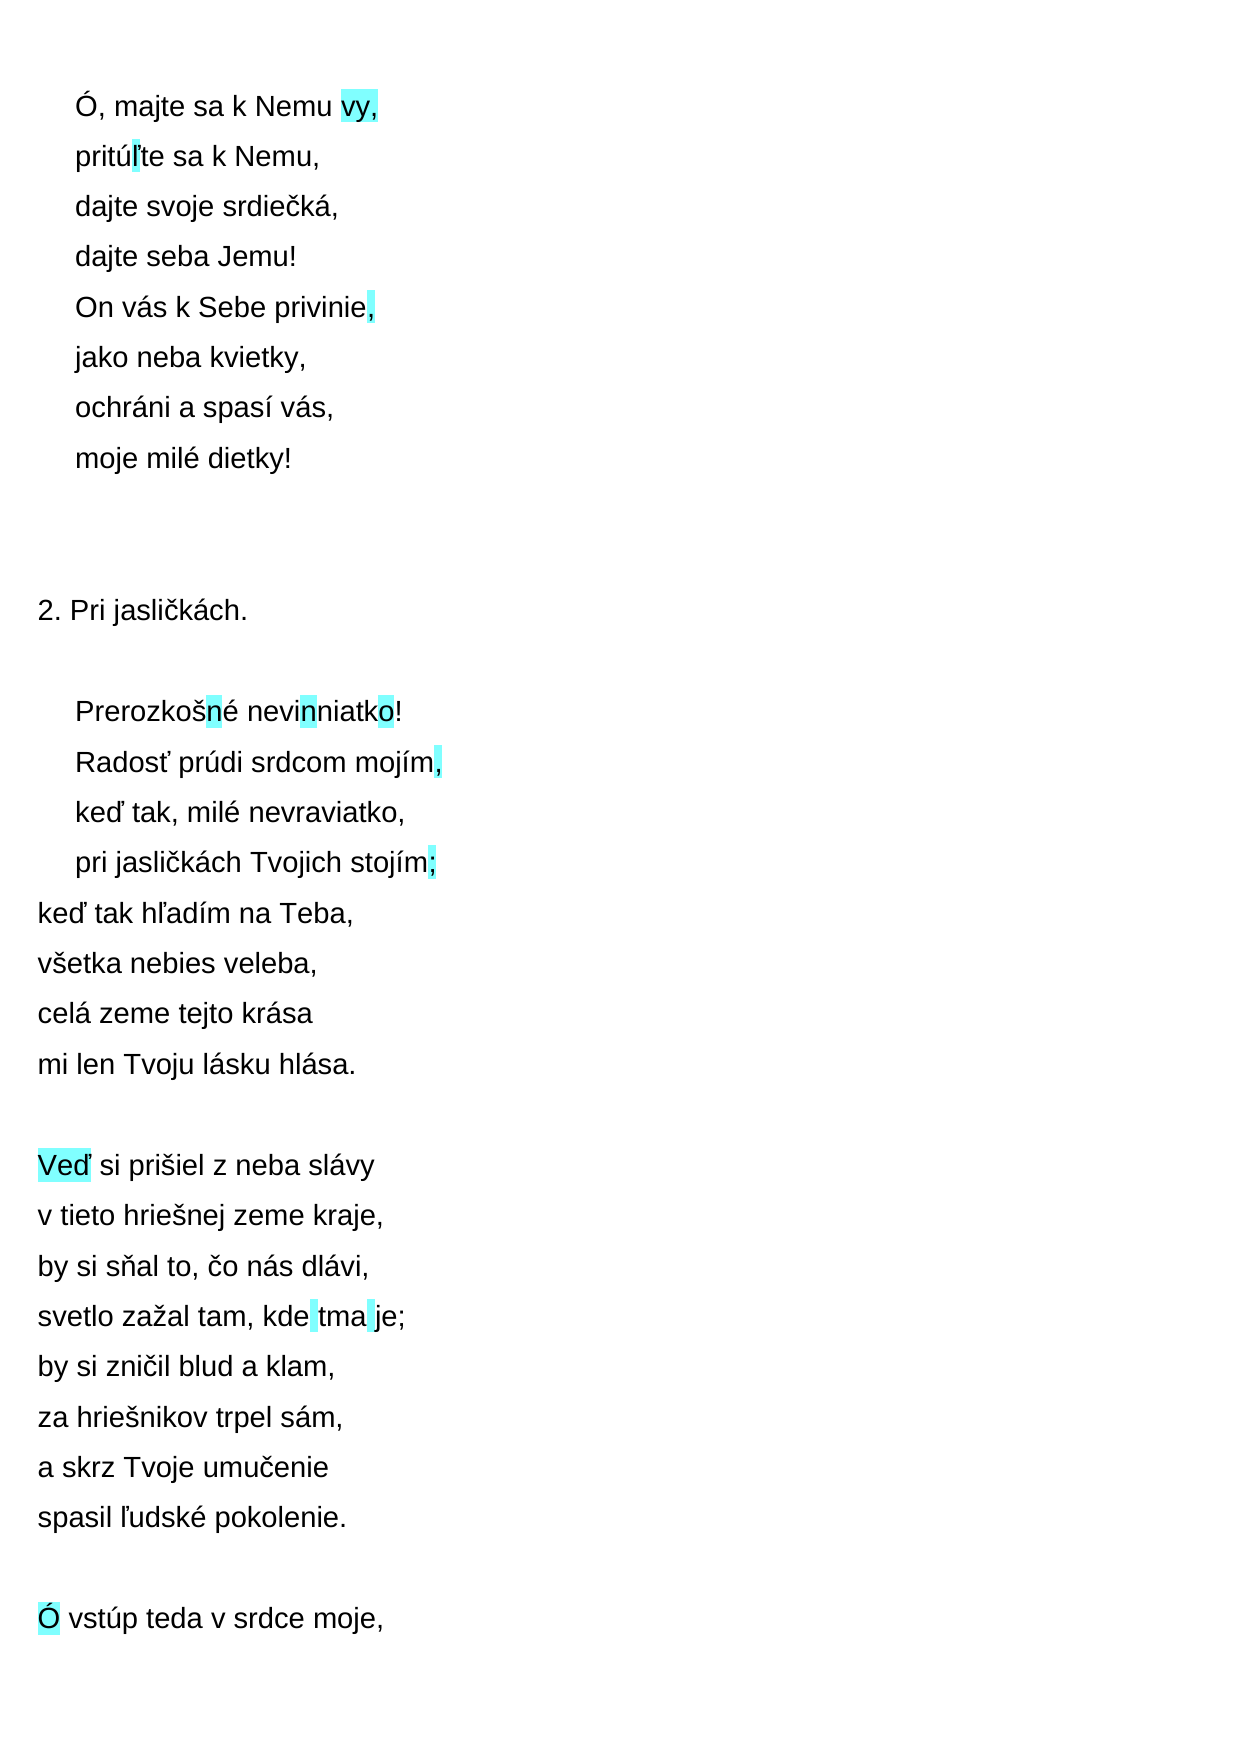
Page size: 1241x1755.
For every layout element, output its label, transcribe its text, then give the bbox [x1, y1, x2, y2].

text 2. Pri jasličkách. [37, 593, 1130, 627]
text a skrz Tvoje umučenie [37, 1450, 1130, 1483]
text dajte svoje srdiečká, [37, 189, 1130, 223]
text pritúľte sa k Nemu, [37, 139, 1130, 172]
text moje milé dietky! [37, 441, 1130, 474]
text pri jasličkách Tvojich stojím; [37, 845, 1130, 879]
text by si zničil blud a klam, [37, 1349, 1130, 1383]
text Ó, majte sa k Nemu vy, [37, 88, 1130, 122]
text Radosť prúdi srdcom mojím, [37, 745, 1130, 778]
text keď tak, milé nevraviatko, [37, 795, 1130, 829]
text svetlo zažal tam, kde tma je; [37, 1299, 1130, 1332]
text všetka nebies veleba, [37, 946, 1130, 979]
text Veď si prišiel z neba slávy [37, 1148, 1130, 1182]
text spasil ľudské pokolenie. [37, 1500, 1130, 1534]
text keď tak hľadím na Teba, [37, 896, 1130, 929]
text za hriešnikov trpel sám, [37, 1399, 1130, 1433]
text Prerozkošné nevinniatko! [37, 694, 1130, 728]
text celá zeme tejto krása [37, 996, 1130, 1030]
text jako neba kvietky, [37, 340, 1130, 374]
text On vás k Sebe privinie, [37, 290, 1130, 323]
text ochráni a spasí vás, [37, 390, 1130, 424]
text dajte seba Jemu! [37, 239, 1130, 273]
text mi len Tvoju lásku hlása. [37, 1047, 1130, 1080]
text Ó vstúp teda v srdce moje, [37, 1602, 1130, 1635]
text v tieto hriešnej zeme kraje, [37, 1198, 1130, 1232]
text by si sňal to, čo nás dlávi, [37, 1249, 1130, 1282]
